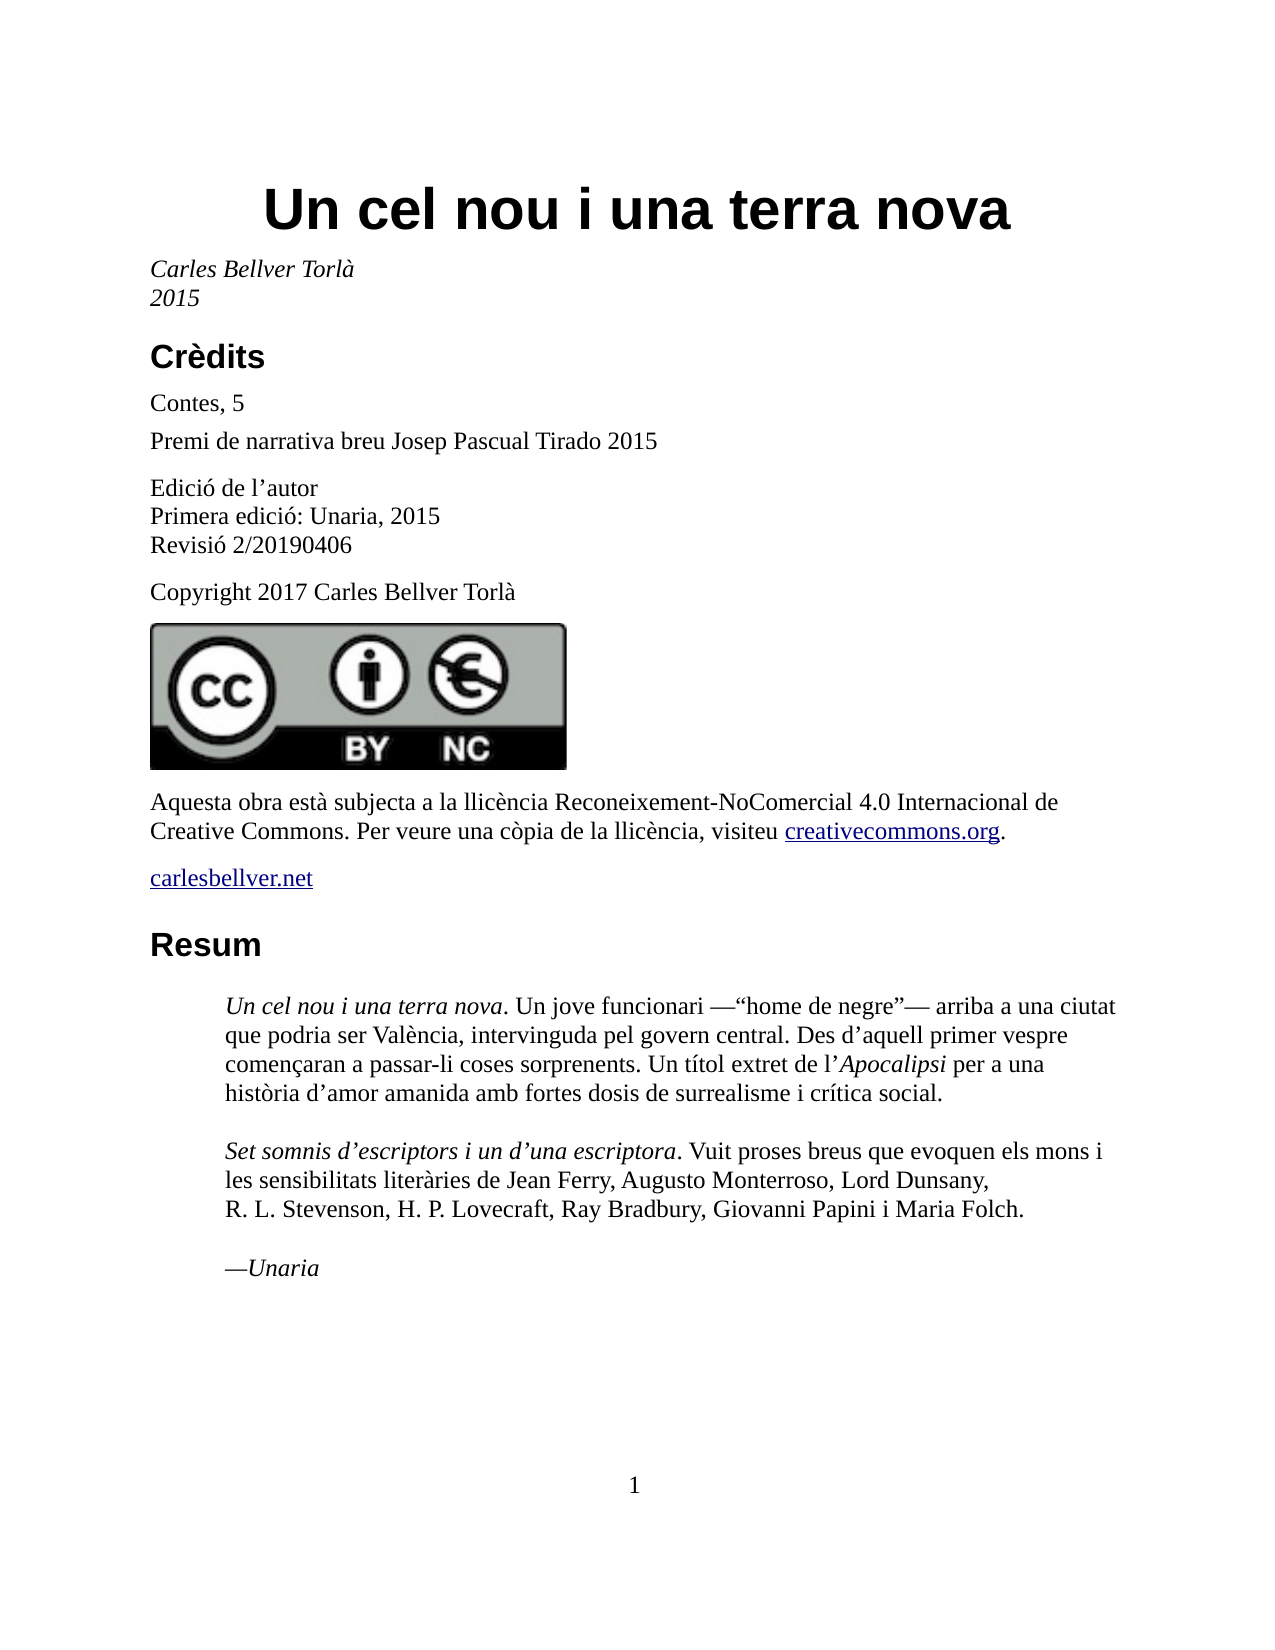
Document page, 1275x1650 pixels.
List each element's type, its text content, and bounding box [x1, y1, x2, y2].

text Set somnis d’escriptors i un d’una escriptora. Vuit proses breus que evoquen els mons i les sensibilitats literàries de Jean Ferry, Augusto Monterroso, Lord Dunsany, R. L. Stevenson, H. P. Lovecraft, Ray Bradbury, Giovanni Papini i Maria Folch. [225, 1136, 1125, 1223]
text 2015 [150, 283, 1125, 312]
text carlesbellver.net [150, 863, 1125, 891]
text Carles Bellver Torlà [150, 254, 1125, 283]
title Un cel nou i una terra nova [150, 175, 1125, 242]
text —Unaria [225, 1253, 1125, 1281]
text Aquesta obra està subjecta a la llicència Reconeixement-NoComercial 4.0 Internacional de Creative Commons. Per veure una còpia de la llicència, visiteu creativecommons.org. [150, 787, 1125, 845]
text Copyright 2017 Carles Bellver Torlà [150, 577, 1125, 606]
text Un cel nou i una terra nova. Un jove funcionari —“home de negre”— arriba a una ciutat que podria ser València, intervinguda pel govern central. Des d’aquell primer vespre començaran a passar-li coses sorprenents. Un títol extret de l’Apocalipsi per a una història d’amor amanida amb fortes dosis de surrealisme i crítica social. [225, 991, 1125, 1106]
picture [150, 623, 567, 770]
text Edició de l’autor Primera edició: Unaria, 2015 Revisió 2/20190406 [150, 473, 1125, 559]
text Premi de narrativa breu Josep Pascual Tirado 2015 [150, 426, 1125, 455]
subtitle Crèdits [150, 337, 1125, 376]
text Contes, 5 [150, 388, 1125, 417]
subtitle Resum [150, 925, 1125, 964]
